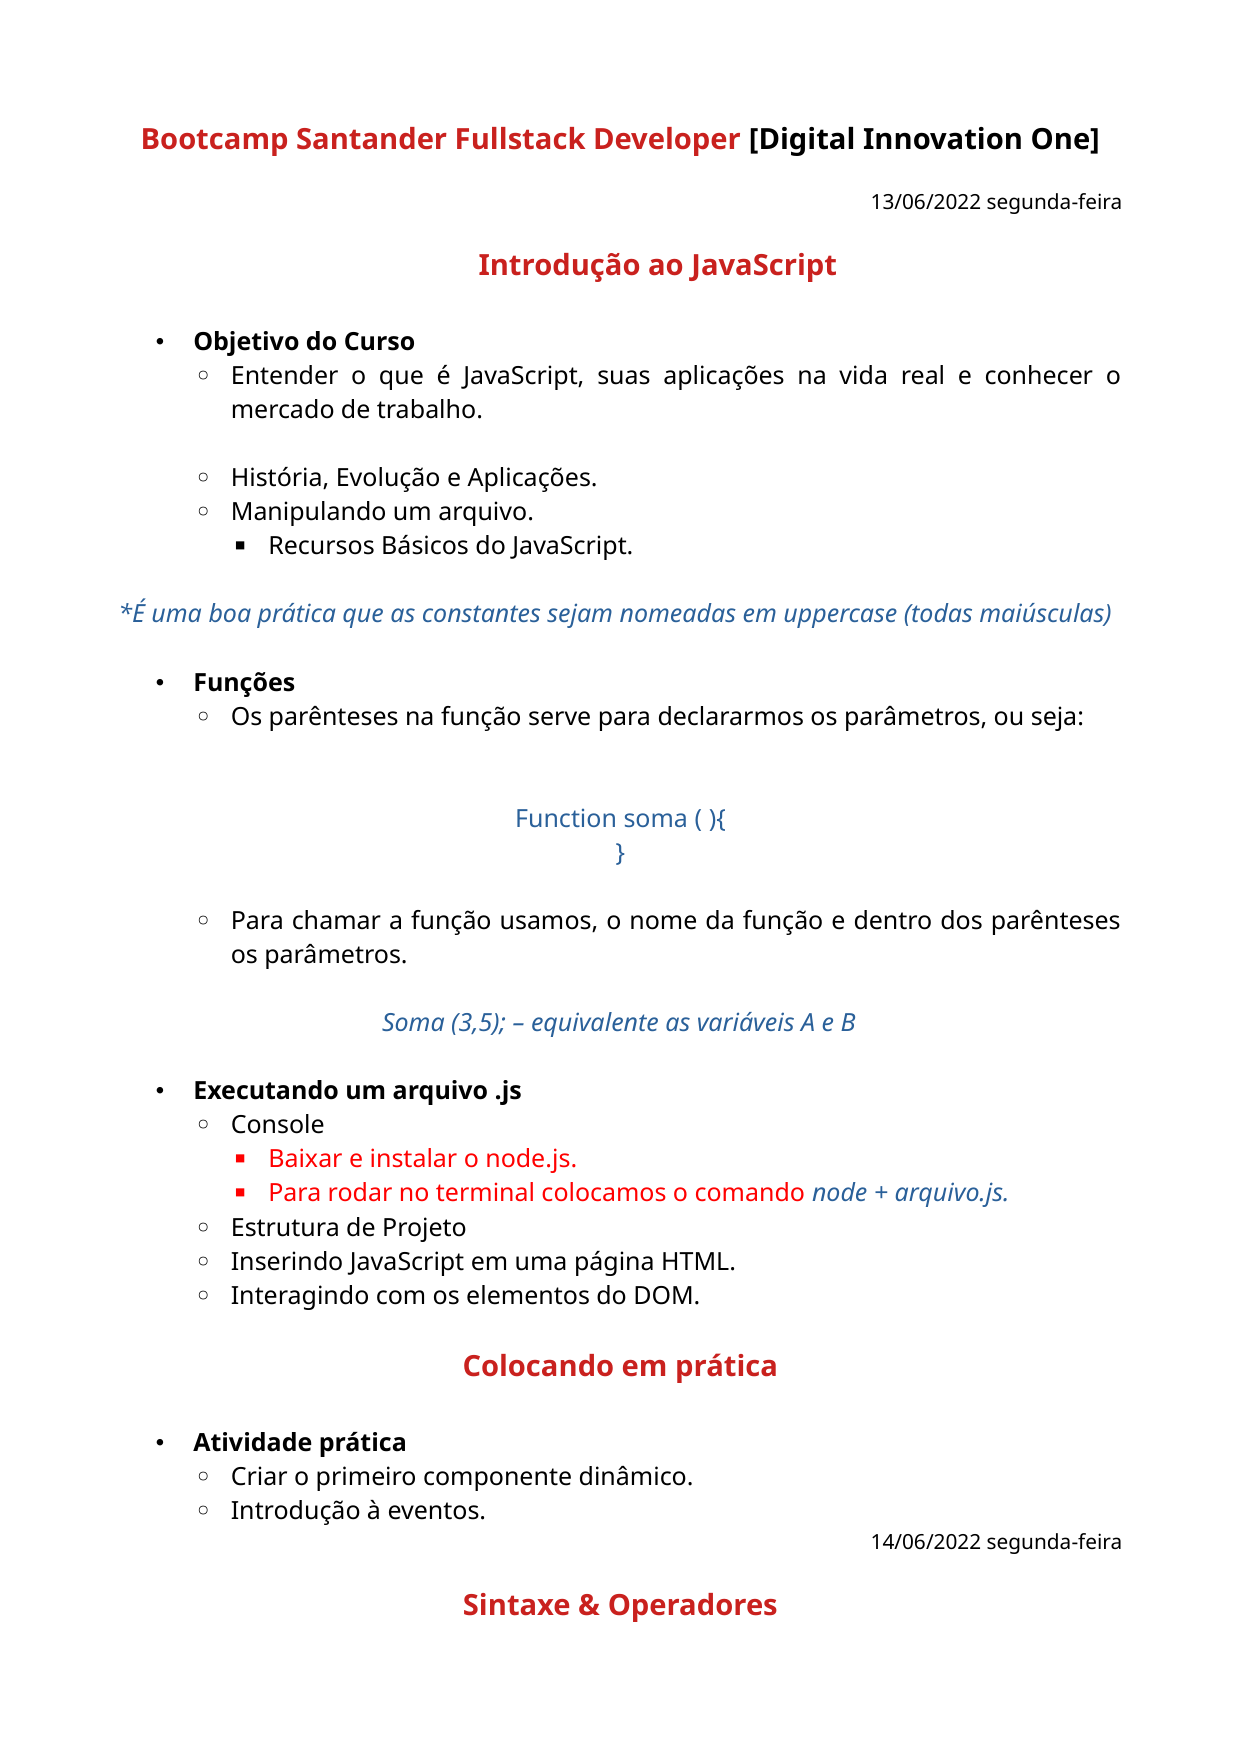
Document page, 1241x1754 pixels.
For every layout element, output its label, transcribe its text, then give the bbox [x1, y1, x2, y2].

list Objetivo do Curso [156, 323, 1122, 358]
list Os parênteses na função serve para declararmos os parâmetros, ou seja: [193, 698, 1122, 732]
list Introdução à eventos. [193, 1493, 1122, 1527]
list Interagindo com os elementos do DOM. [193, 1277, 1122, 1311]
list Para chamar a função usamos, o nome da função e dentro dos parênteses os parâmetros. [193, 903, 1122, 971]
list Entender o que é JavaScript, suas aplicações na vida real e conhecer o mercado de trabalho. [193, 358, 1122, 426]
text Sintaxe & Operadores [118, 1584, 1122, 1623]
list Atividade prática [156, 1425, 1122, 1459]
list Criar o primeiro componente dinâmico. [193, 1459, 1122, 1493]
list Estrutura de Projeto [193, 1209, 1122, 1243]
list Console [193, 1107, 1122, 1141]
list Para rodar no terminal colocamos o comando node + arquivo.js. [231, 1175, 1122, 1209]
list Recursos Básicos do JavaScript. [231, 528, 1122, 562]
list História, Evolução e Aplicações. [193, 460, 1122, 494]
text Colocando em prática [118, 1345, 1122, 1385]
text } [118, 834, 1122, 868]
text 14/06/2022 segunda-feira [118, 1527, 1122, 1555]
list Executando um arquivo .js [156, 1073, 1122, 1107]
list Funções [156, 664, 1122, 698]
text *É uma boa prática que as constantes sejam nomeadas em uppercase (todas maiúsculas) [118, 596, 1122, 630]
list Introdução ao JavaScript [156, 244, 1122, 284]
list Inserindo JavaScript em uma página HTML. [193, 1243, 1122, 1277]
list Manipulando um arquivo. [193, 494, 1122, 528]
list Baixar e instalar o node.js. [231, 1141, 1122, 1175]
text Soma (3,5); – equivalente as variáveis A e B [118, 1005, 1122, 1039]
text 13/06/2022 segunda-feira [118, 187, 1122, 216]
text Function soma ( ){ [118, 800, 1122, 834]
